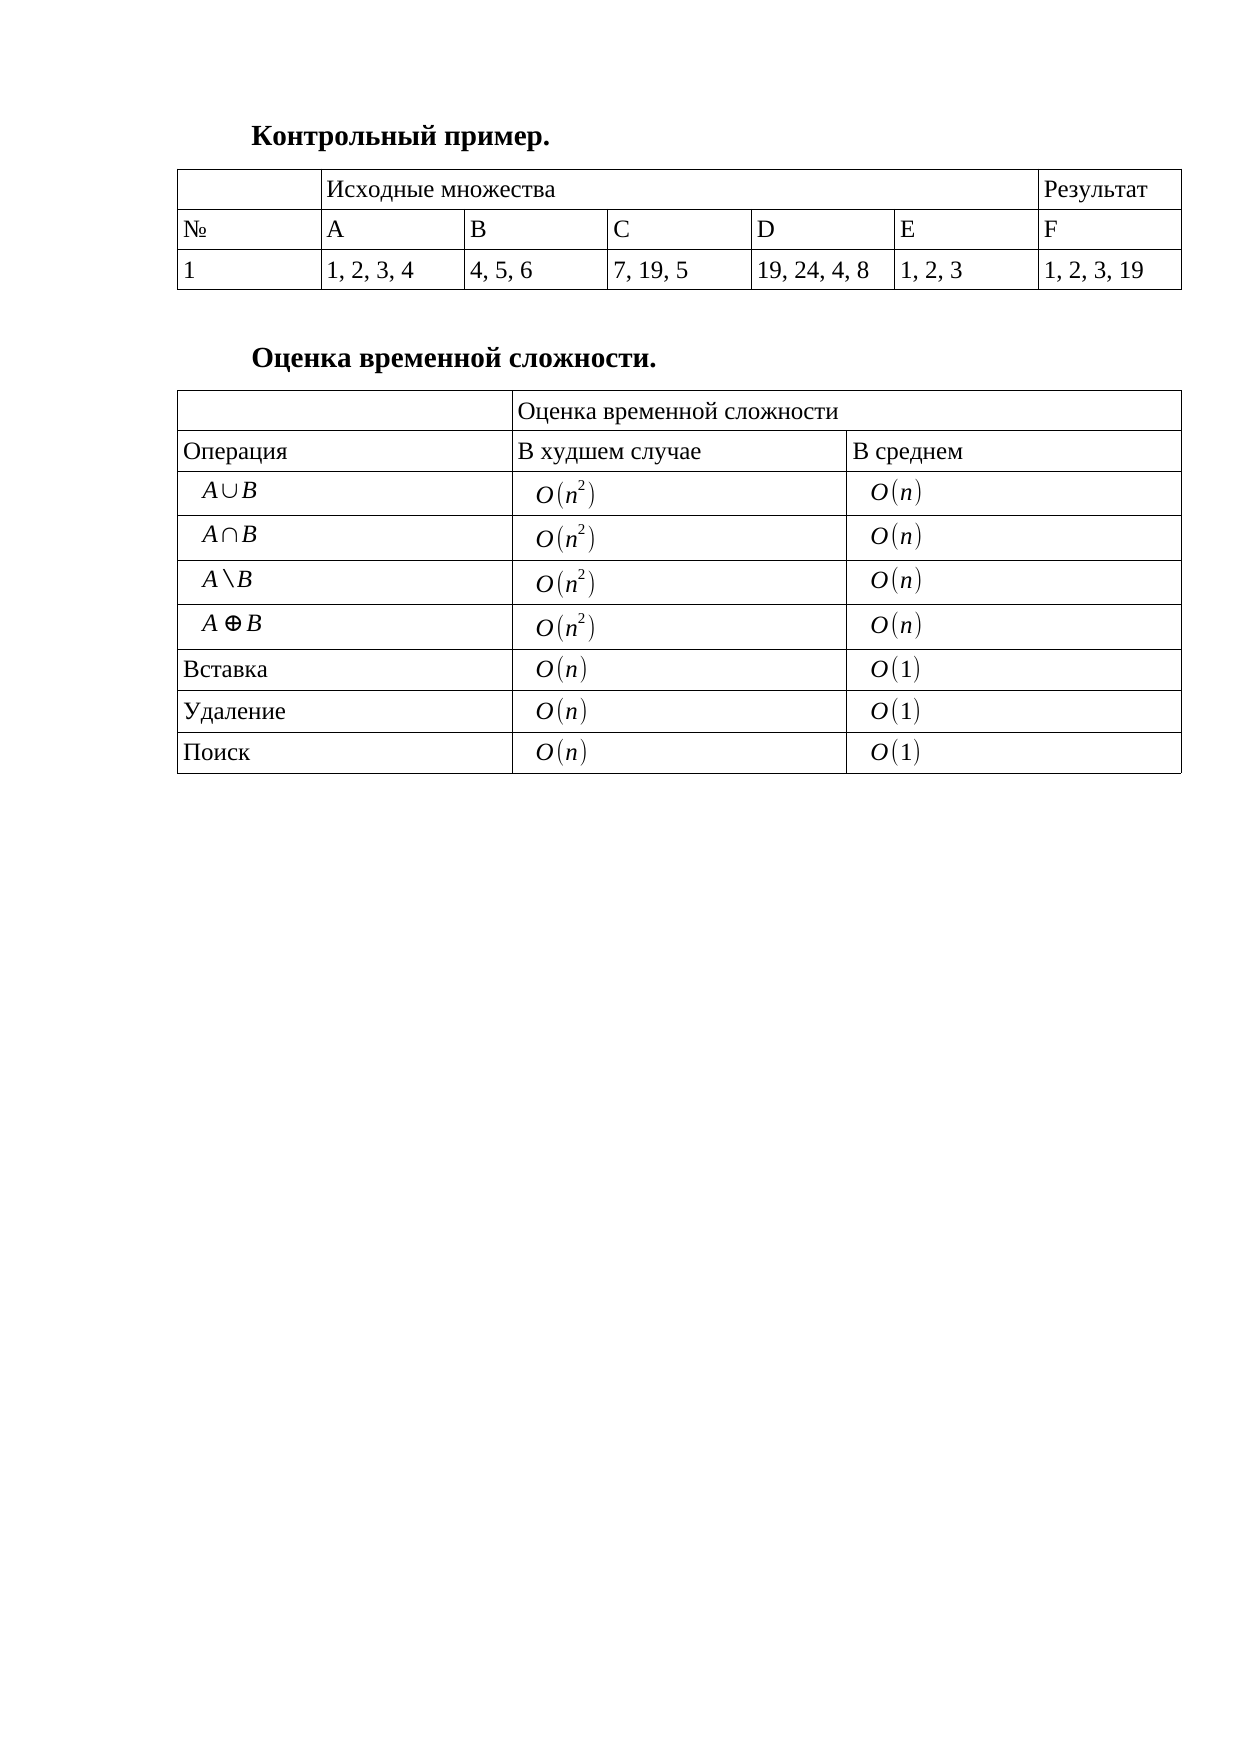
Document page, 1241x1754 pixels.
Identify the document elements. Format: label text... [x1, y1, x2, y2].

table_cell [178, 516, 512, 560]
table_cell D [752, 210, 894, 249]
table_cell [513, 561, 846, 604]
table_cell B [465, 210, 607, 249]
table_cell № [178, 210, 321, 249]
table_header Исходные множества [322, 170, 1038, 209]
table_cell 1, 2, 3 [895, 250, 1038, 289]
table_cell [513, 733, 846, 773]
table_cell [178, 561, 512, 604]
table_cell [513, 691, 846, 732]
table_cell 1, 2, 3, 4 [322, 250, 464, 289]
table_cell 4, 5, 6 [465, 250, 607, 289]
table_cell Поиск [178, 733, 512, 773]
table_header [178, 391, 512, 430]
table_cell Вставка [178, 650, 512, 690]
table_cell [513, 516, 846, 560]
table_header [178, 170, 321, 209]
table_cell [513, 650, 846, 690]
table_cell [513, 605, 846, 649]
table_cell 7, 19, 5 [608, 250, 751, 289]
table_cell C [608, 210, 751, 249]
table_cell A [322, 210, 464, 249]
table_cell [847, 561, 1181, 604]
table_cell E [895, 210, 1038, 249]
table_cell [847, 733, 1181, 773]
table_cell В среднем [847, 431, 1181, 471]
table_cell [847, 605, 1181, 649]
table_cell [178, 472, 512, 515]
table_cell 1, 2, 3, 19 [1039, 250, 1181, 289]
table_cell В худшем случае [513, 431, 846, 471]
table_cell [178, 605, 512, 649]
table_header Оценка временной сложности [513, 391, 1181, 430]
table_cell Удаление [178, 691, 512, 732]
table_cell 1 [178, 250, 321, 289]
table_cell [513, 472, 846, 515]
table_cell [847, 650, 1181, 690]
table_cell 19, 24, 4, 8 [752, 250, 894, 289]
table_cell Операция [178, 431, 512, 471]
text Контрольный пример. [177, 118, 1181, 152]
table_cell F [1039, 210, 1181, 249]
table_cell [847, 472, 1181, 515]
table_header Результат [1039, 170, 1181, 209]
table_cell [847, 516, 1181, 560]
table_cell [847, 691, 1181, 732]
text Оценка временной сложности. [177, 340, 1181, 373]
